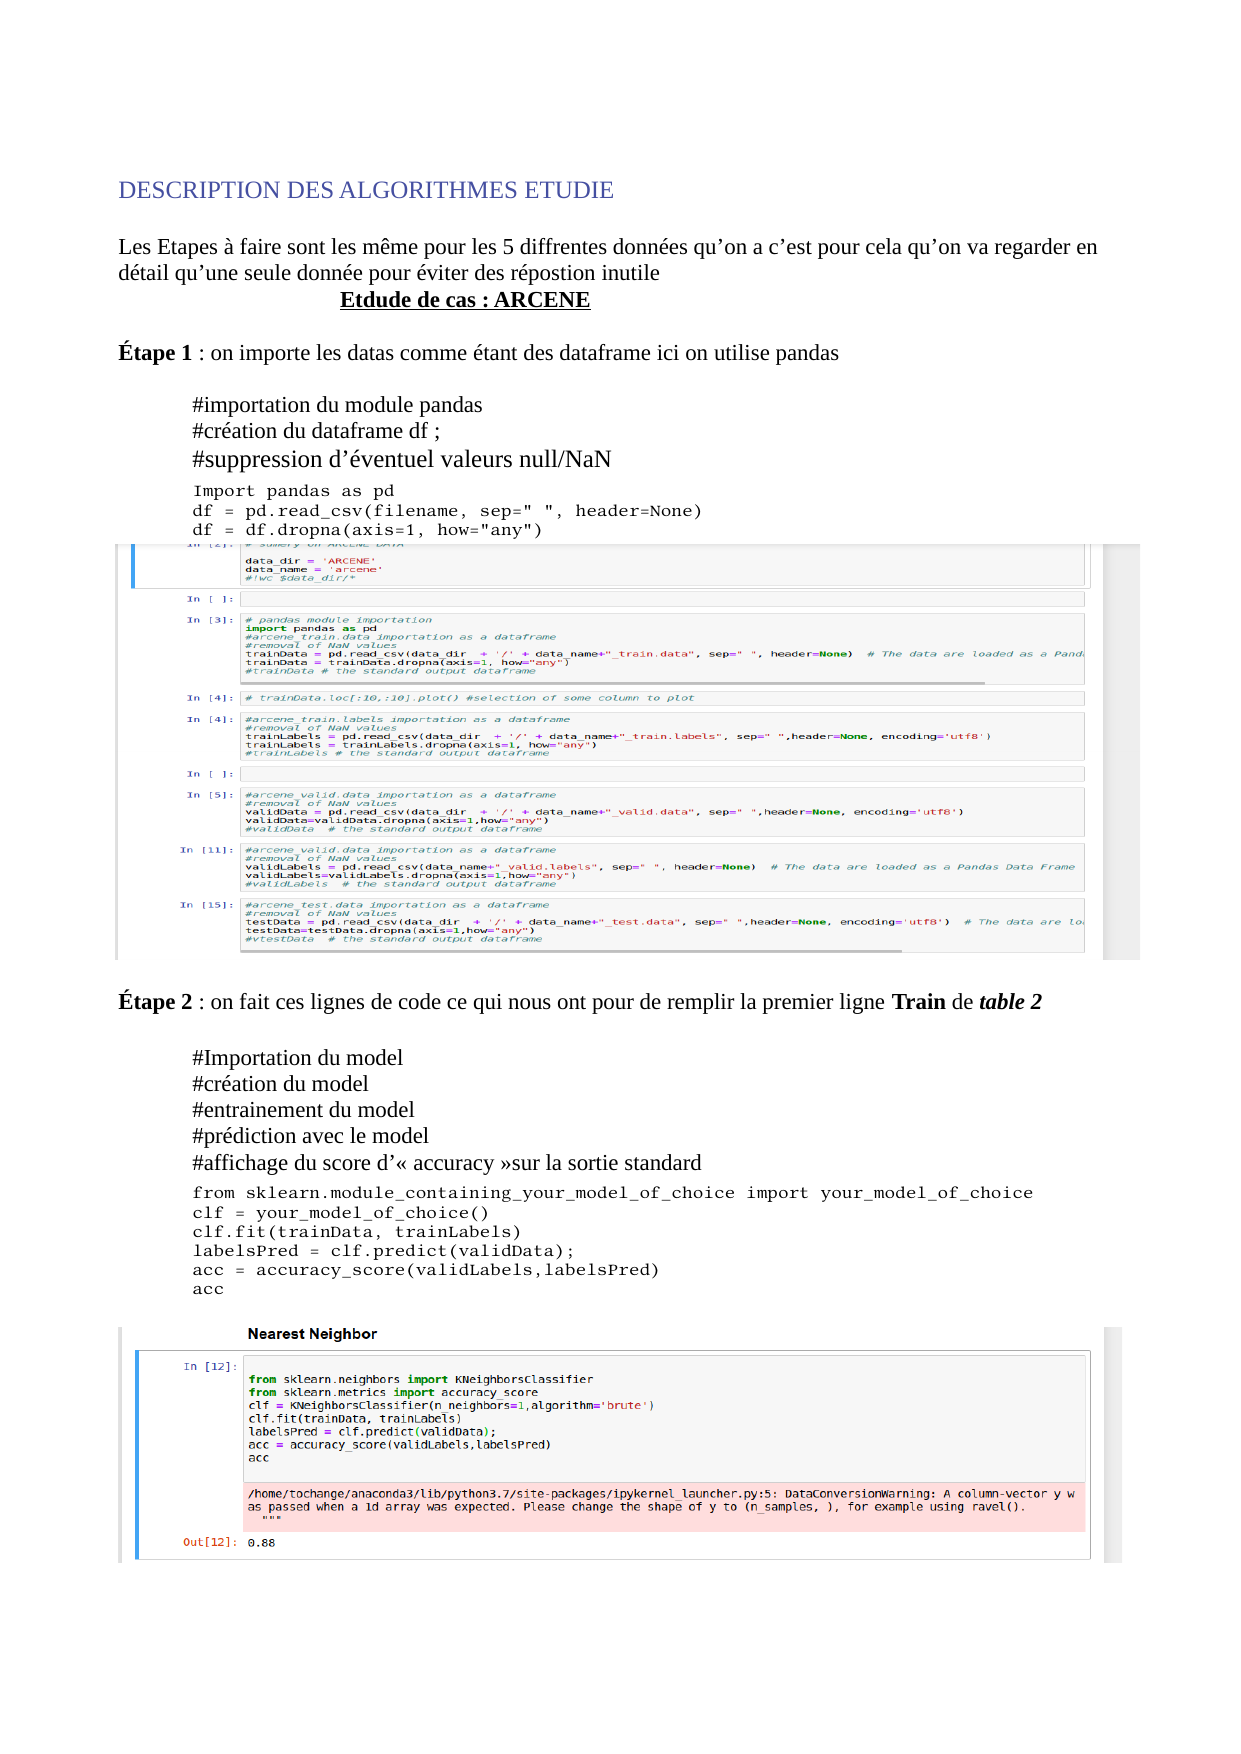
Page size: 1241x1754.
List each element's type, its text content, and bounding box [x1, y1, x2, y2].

text #création du dataframe df ; [118, 418, 1122, 444]
text #prédiction avec le model [118, 1123, 1122, 1149]
text #suppression d’éventuel valeurs null/NaN [118, 444, 1122, 473]
text #entrainement du model [118, 1096, 1122, 1123]
text df = df.dropna(axis=1, how="any") [118, 520, 1122, 539]
text #Importation du model [118, 1043, 1122, 1070]
text #création du model [118, 1070, 1122, 1096]
text from sklearn.module_containing_your_model_of_choice import your_model_of_choice [118, 1175, 1122, 1204]
text df = pd.read_csv(filename, sep=" ", header=None) [118, 501, 1122, 520]
text #importation du module pandas [118, 391, 1122, 418]
text Etdude de cas : ARCENE [118, 286, 1122, 312]
text Étape 1 : on importe les datas comme étant des dataframe ici on utilise pandas [118, 338, 1122, 365]
text clf.fit(trainData, trainLabels) [118, 1223, 1122, 1242]
text Les Etapes à faire sont les même pour les 5 diffrentes données qu’on a c’est pour cela qu’on va regarder en détail qu’une seule donnée pour éviter des répostion inutile [118, 233, 1122, 286]
text Étape 2 : on fait ces lignes de code ce qui nous ont pour de remplir la premier ligne Train de table 2 [118, 988, 1122, 1015]
text labelsPred = clf.predict(validData); [118, 1242, 1122, 1261]
text #affichage du score d’« accuracy »sur la sortie standard [118, 1149, 1122, 1175]
text acc = accuracy_score(validLabels,labelsPred) [118, 1261, 1122, 1280]
text Import pandas as pd [118, 473, 1122, 501]
text acc [118, 1280, 1122, 1299]
text DESCRIPTION DES ALGORITHMES ETUDIE [118, 176, 1122, 204]
text clf = your_model_of_choice() [118, 1204, 1122, 1223]
picture [118, 1327, 1123, 1563]
picture [115, 544, 1141, 960]
